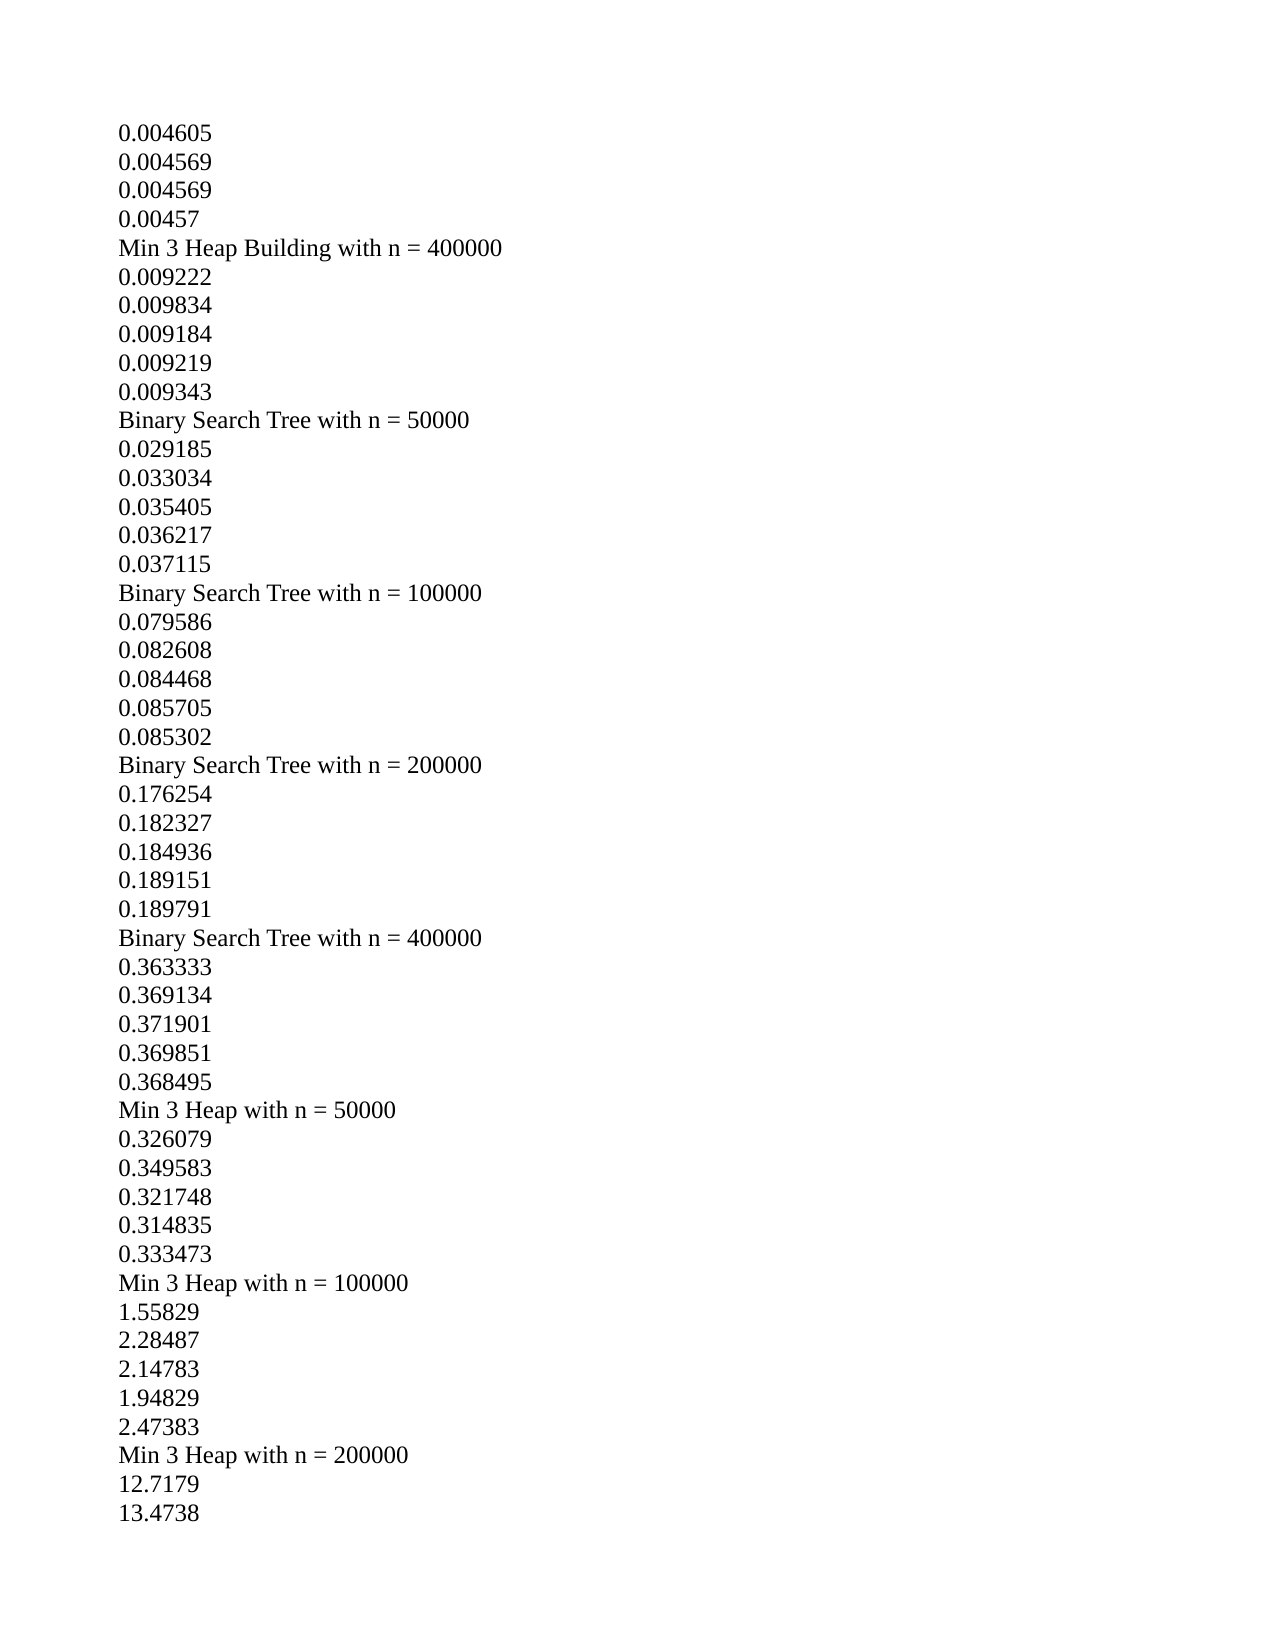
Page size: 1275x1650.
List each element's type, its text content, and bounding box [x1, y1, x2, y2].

text 2.28487 [118, 1326, 1157, 1354]
text 0.184936 [118, 837, 1157, 866]
text 0.009343 [118, 377, 1157, 406]
text 0.009219 [118, 348, 1157, 377]
text 0.363333 [118, 952, 1157, 981]
text Min 3 Heap with n = 50000 [118, 1096, 1157, 1124]
text 0.00457 [118, 204, 1157, 233]
text Min 3 Heap with n = 100000 [118, 1268, 1157, 1297]
text 0.314835 [118, 1211, 1157, 1239]
text 0.369134 [118, 981, 1157, 1009]
text 0.368495 [118, 1067, 1157, 1096]
text 0.369851 [118, 1038, 1157, 1067]
text 0.029185 [118, 434, 1157, 463]
text 1.94829 [118, 1383, 1157, 1412]
text 0.009184 [118, 319, 1157, 348]
text 0.189791 [118, 894, 1157, 923]
text 0.004605 [118, 118, 1157, 147]
text 0.009834 [118, 291, 1157, 319]
text 0.037115 [118, 549, 1157, 578]
text Min 3 Heap Building with n = 400000 [118, 233, 1157, 262]
text 0.176254 [118, 779, 1157, 808]
text 13.4738 [118, 1498, 1157, 1527]
text 0.321748 [118, 1182, 1157, 1211]
text Min 3 Heap with n = 200000 [118, 1441, 1157, 1469]
text Binary Search Tree with n = 400000 [118, 923, 1157, 952]
text 0.085705 [118, 693, 1157, 722]
text 0.349583 [118, 1153, 1157, 1182]
text 0.082608 [118, 636, 1157, 664]
text Binary Search Tree with n = 100000 [118, 578, 1157, 607]
text 0.004569 [118, 176, 1157, 204]
text 0.085302 [118, 722, 1157, 751]
text 1.55829 [118, 1297, 1157, 1326]
text 0.004569 [118, 147, 1157, 176]
text 0.033034 [118, 463, 1157, 492]
text 0.084468 [118, 664, 1157, 693]
text 0.189151 [118, 866, 1157, 894]
text 2.47383 [118, 1412, 1157, 1441]
text 0.326079 [118, 1124, 1157, 1153]
text 0.079586 [118, 607, 1157, 636]
text 12.7179 [118, 1469, 1157, 1498]
text 0.182327 [118, 808, 1157, 837]
text 0.035405 [118, 492, 1157, 521]
text 0.371901 [118, 1009, 1157, 1038]
text Binary Search Tree with n = 50000 [118, 406, 1157, 434]
text 0.009222 [118, 262, 1157, 291]
text 0.036217 [118, 521, 1157, 549]
text 2.14783 [118, 1354, 1157, 1383]
text 0.333473 [118, 1239, 1157, 1268]
text Binary Search Tree with n = 200000 [118, 751, 1157, 779]
